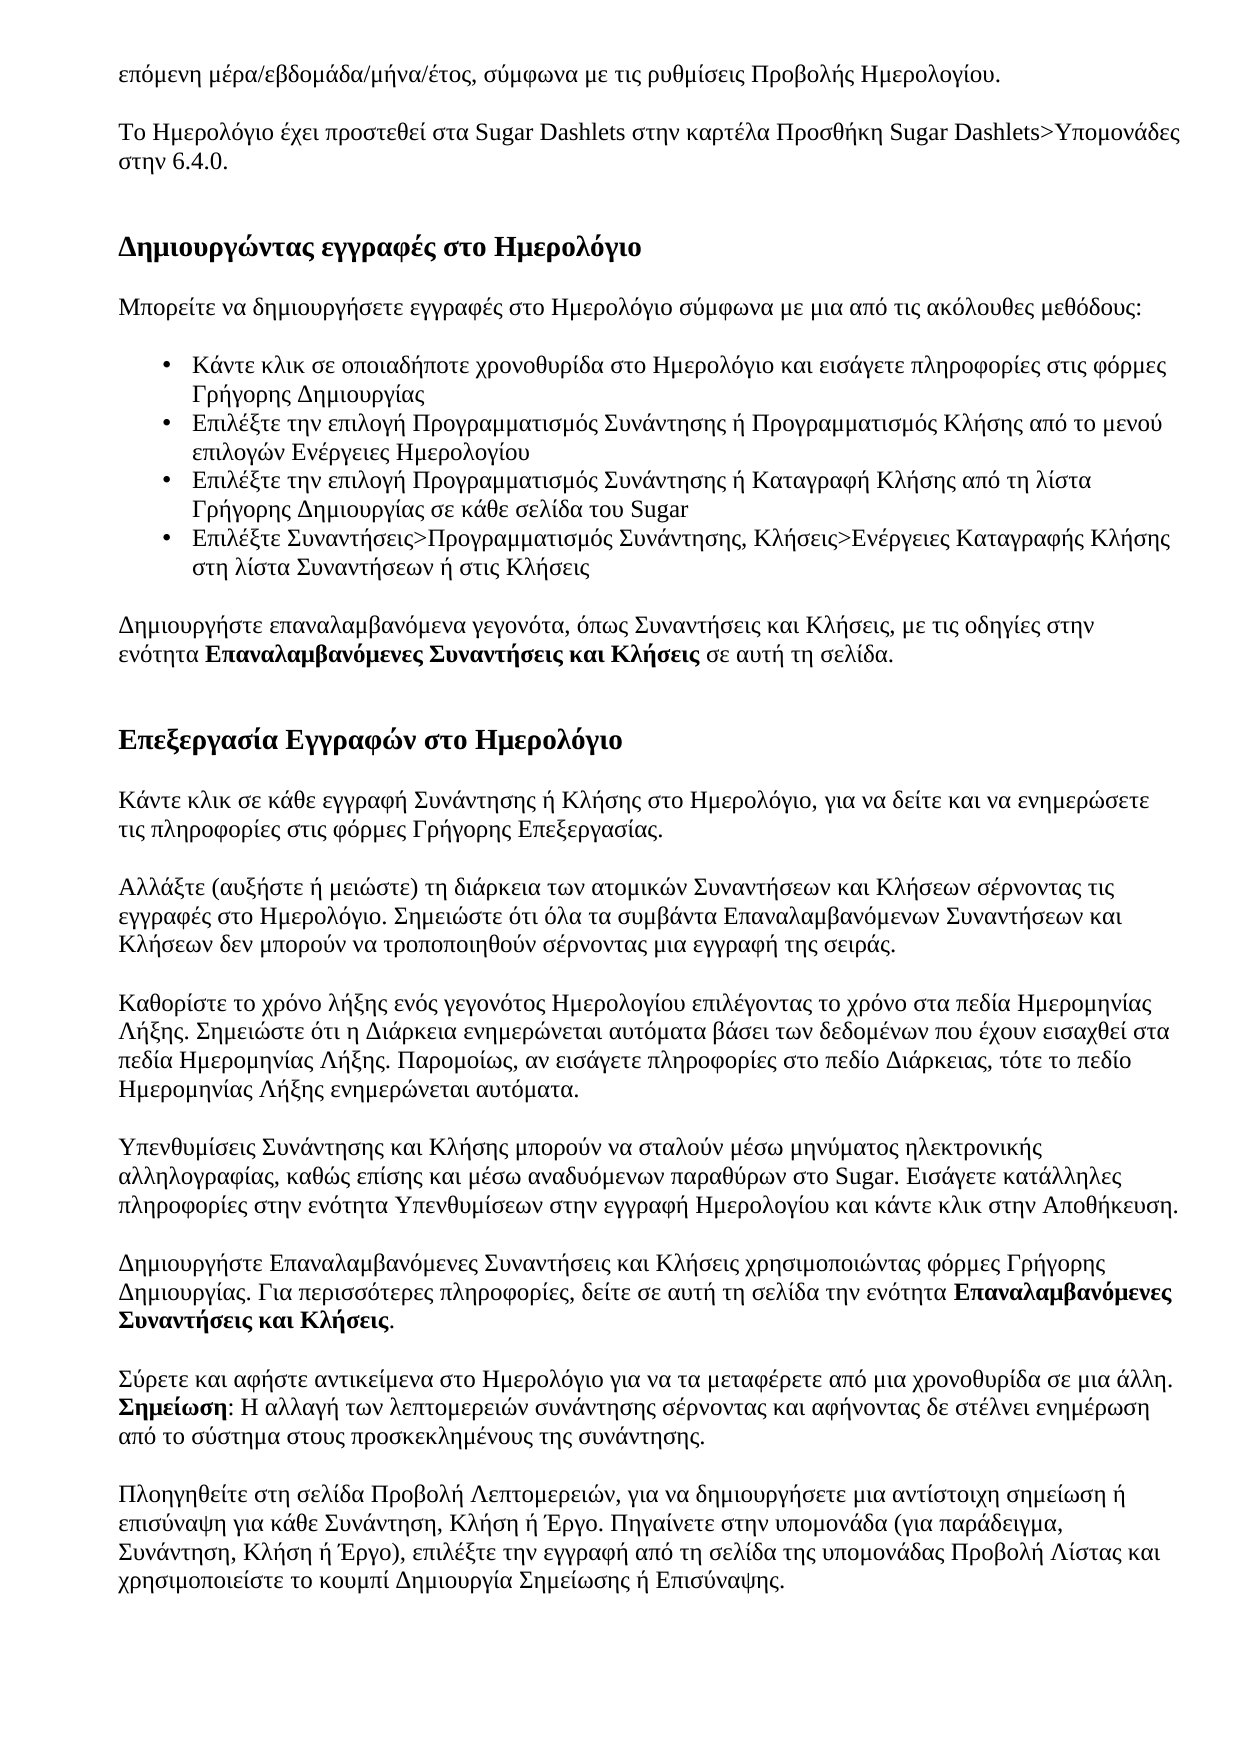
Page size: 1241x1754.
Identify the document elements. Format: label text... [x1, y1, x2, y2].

text Υπενθυμίσεις Συνάντησης και Κλήσης μπορούν να σταλούν μέσω μηνύματος ηλεκτρονικής αλληλογραφίας, καθώς επίσης και μέσω αναδυόμενων παραθύρων στο Sugar. Εισάγετε κατάλληλες πληροφορίες στην ενότητα Υπενθυμίσεων στην εγγραφή Ημερολογίου και κάντε κλικ στην Αποθήκευση. [118, 1132, 1181, 1218]
text Μπορείτε να δημιουργήσετε εγγραφές στο Ημερολόγιο σύμφωνα με μια από τις ακόλουθες μεθόδους: [118, 292, 1181, 321]
text Σύρετε και αφήστε αντικείμενα στο Ημερολόγιο για να τα μεταφέρετε από μια χρονοθυρίδα σε μια άλλη. Σημείωση: Η αλλαγή των λεπτομερειών συνάντησης σέρνοντας και αφήνοντας δε στέλνει ενημέρωση από το σύστημα στους προσκεκλημένους της συνάντησης. [118, 1364, 1181, 1450]
text Δημιουργήστε επαναλαμβανόμενα γεγονότα, όπως Συναντήσεις και Κλήσεις, με τις οδηγίες στην ενότητα Επαναλαμβανόμενες Συναντήσεις και Κλήσεις σε αυτή τη σελίδα. [118, 610, 1181, 667]
text Πλοηγηθείτε στη σελίδα Προβολή Λεπτομερειών, για να δημιουργήσετε μια αντίστοιχη σημείωση ή επισύναψη για κάθε Συνάντηση, Κλήση ή Έργο. Πηγαίνετε στην υπομονάδα (για παράδειγμα, Συνάντηση, Κλήση ή Έργο), επιλέξτε την εγγραφή από τη σελίδα της υπομονάδας Προβολή Λίστας και χρησιμοποιείστε το κουμπί Δημιουργία Σημείωσης ή Επισύναψης. [118, 1479, 1181, 1594]
text Καθορίστε το χρόνο λήξης ενός γεγονότος Ημερολογίου επιλέγοντας το χρόνο στα πεδία Ημερομηνίας Λήξης. Σημειώστε ότι η Διάρκεια ενημερώνεται αυτόματα βάσει των δεδομένων που έχουν εισαχθεί στα πεδία Ημερομηνίας Λήξης. Παρομοίως, αν εισάγετε πληροφορίες στο πεδίο Διάρκειας, τότε το πεδίο Ημερομηνίας Λήξης ενημερώνεται αυτόματα. [118, 988, 1181, 1103]
text Το Ημερολόγιο έχει προστεθεί στα Sugar Dashlets στην καρτέλα Προσθήκη Sugar Dashlets>Υπομονάδες στην 6.4.0. [118, 117, 1181, 175]
list Επιλέξτε την επιλογή Προγραμματισμός Συνάντησης ή Καταγραφή Κλήσης από τη λίστα Γρήγορης Δημιουργίας σε κάθε σελίδα του Sugar [162, 466, 1181, 523]
subtitle Επεξεργασία Εγγραφών στο Ημερολόγιο [118, 722, 1181, 756]
list Κάντε κλικ σε οποιαδήποτε χρονοθυρίδα στο Ημερολόγιο και εισάγετε πληροφορίες στις φόρμες Γρήγορης Δημιουργίας [162, 351, 1181, 408]
text Δημιουργήστε Επαναλαμβανόμενες Συναντήσεις και Κλήσεις χρησιμοποιώντας φόρμες Γρήγορης Δημιουργίας. Για περισσότερες πληροφορίες, δείτε σε αυτή τη σελίδα την ενότητα Επαναλαμβανόμενες Συναντήσεις και Κλήσεις. [118, 1248, 1181, 1334]
text Κάντε κλικ σε κάθε εγγραφή Συνάντησης ή Κλήσης στο Ημερολόγιο, για να δείτε και να ενημερώσετε τις πληροφορίες στις φόρμες Γρήγορης Επεξεργασίας. [118, 785, 1181, 842]
list Επιλέξτε την επιλογή Προγραμματισμός Συνάντησης ή Προγραμματισμός Κλήσης από το μενού επιλογών Ενέργειες Ημερολογίου [162, 408, 1181, 466]
text Αλλάξτε (αυξήστε ή μειώστε) τη διάρκεια των ατομικών Συναντήσεων και Κλήσεων σέρνοντας τις εγγραφές στο Ημερολόγιο. Σημειώστε ότι όλα τα συμβάντα Επαναλαμβανόμενων Συναντήσεων και Κλήσεων δεν μπορούν να τροποποιηθούν σέρνοντας μια εγγραφή της σειράς. [118, 872, 1181, 958]
subtitle Δημιουργώντας εγγραφές στο Ημερολόγιο [118, 229, 1181, 263]
list Επιλέξτε Συναντήσεις>Προγραμματισμός Συνάντησης, Κλήσεις>Ενέργειες Καταγραφής Κλήσης στη λίστα Συναντήσεων ή στις Κλήσεις [162, 523, 1181, 581]
text επόμενη μέρα/εβδομάδα/μήνα/έτος, σύμφωνα με τις ρυθμίσεις Προβολής Ημερολογίου. [118, 59, 1181, 88]
